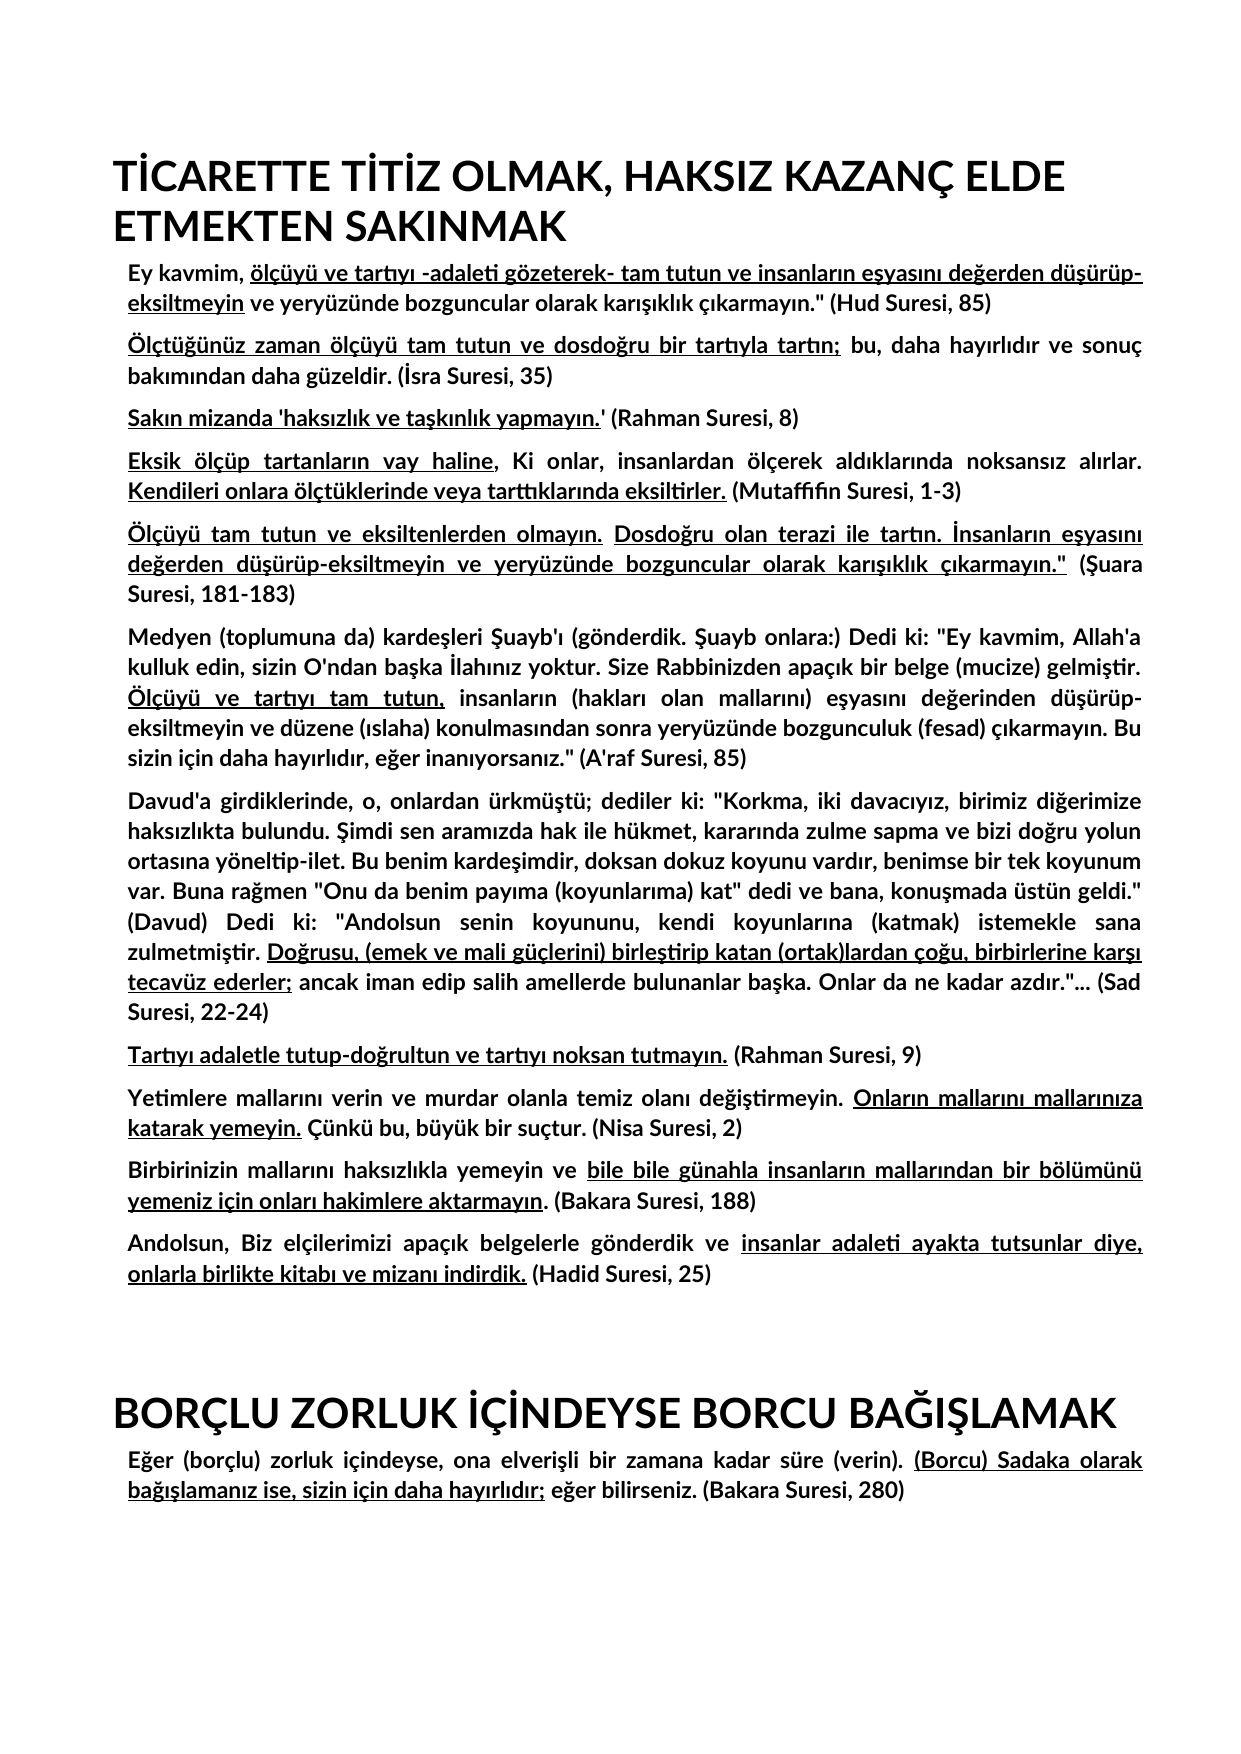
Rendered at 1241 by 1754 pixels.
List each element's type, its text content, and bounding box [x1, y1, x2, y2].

text Sakın mizanda 'haksızlık ve taşkınlık yapmayın.' (Rahman Suresi, 8) [127, 404, 1143, 432]
text Davud'a girdiklerinde, o, onlardan ürkmüştü; dediler ki: "Korkma, iki davacıyız, birimiz diğerimize haksızlıkta bulundu. Şimdi sen aramızda hak ile hükmet, kararında zulme sapma ve bizi doğru yolun ortasına yöneltip-ilet. Bu benim kardeşimdir, doksan dokuz koyunu vardır, benimse bir tek koyunum var. Buna rağmen "Onu da benim payıma (koyunlarıma) kat" dedi ve bana, konuşmada üstün geldi." (Davud) Dedi ki: "Andolsun senin koyununu, kendi koyunlarına (katmak) istemekle sana zulmetmiştir. Doğrusu, (emek ve mali güçlerini) birleştirip katan (ortak)lardan çoğu, birbirlerine karşı tecavüz ederler; ancak iman edip salih amellerde bulunanlar başka. Onlar da ne kadar azdır."... (Sad Suresi, 22-24) [127, 786, 1143, 1025]
text Eğer (borçlu) zorluk içindeyse, ona elverişli bir zamana kadar süre (verin). (Borcu) Sadaka olarak bağışlamanız ise, sizin için daha hayırlıdır; eğer bilirseniz. (Bakara Suresi, 280) [127, 1446, 1143, 1503]
text Ölçtüğünüz zaman ölçüyü tam tutun ve dosdoğru bir tartıyla tartın; bu, daha hayırlıdır ve sonuç bakımından daha güzeldir. (İsra Suresi, 35) [127, 331, 1143, 389]
subtitle TİCARETTE TİTİZ OLMAK, HAKSIZ KAZANÇ ELDE ETMEKTEN SAKINMAK [112, 150, 1165, 250]
text Birbirinizin mallarını haksızlıkla yemeyin ve bile bile günahla insanların mallarından bir bölümünü yemeniz için onları hakimlere aktarmayın. (Bakara Suresi, 188) [127, 1156, 1143, 1214]
text Tartıyı adaletle tutup-doğrultun ve tartıyı noksan tutmayın. (Rahman Suresi, 9) [127, 1041, 1143, 1068]
text Yetimlere mallarını verin ve murdar olanla temiz olanı değiştirmeyin. Onların mallarını mallarınıza katarak yemeyin. Çünkü bu, büyük bir suçtur. (Nisa Suresi, 2) [127, 1083, 1143, 1141]
text Ey kavmim, ölçüyü ve tartıyı -adaleti gözeterek- tam tutun ve insanların eşyasını değerden düşürüp- eksiltmeyin ve yeryüzünde bozguncular olarak karışıklık çıkarmayın." (Hud Suresi, 85) [127, 258, 1143, 316]
text Medyen (toplumuna da) kardeşleri Şuayb'ı (gönderdik. Şuayb onlara:) Dedi ki: "Ey kavmim, Allah'a kulluk edin, sizin O'ndan başka İlahınız yoktur. Size Rabbinizden apaçık bir belge (mucize) gelmiştir. Ölçüyü ve tartıyı tam tutun, insanların (hakları olan mallarını) eşyasını değerinden düşürüp-eksiltmeyin ve düzene (ıslaha) konulmasından sonra yeryüzünde bozgunculuk (fesad) çıkarmayın. Bu sizin için daha hayırlıdır, eğer inanıyorsanız." (A'raf Suresi, 85) [127, 623, 1143, 771]
text Ölçüyü tam tutun ve eksiltenlerden olmayın. Dosdoğru olan terazi ile tartın. İnsanların eşyasını değerden düşürüp-eksiltmeyin ve yeryüzünde bozguncular olarak karışıklık çıkarmayın." (Şuara Suresi, 181-183) [127, 520, 1143, 608]
subtitle BORÇLU ZORLUK İÇİNDEYSE BORCU BAĞIŞLAMAK [112, 1387, 1165, 1437]
text Andolsun, Biz elçilerimizi apaçık belgelerle gönderdik ve insanlar adaleti ayakta tutsunlar diye, onlarla birlikte kitabı ve mizanı indirdik. (Hadid Suresi, 25) [127, 1229, 1143, 1287]
text Eksik ölçüp tartanların vay haline, Ki onlar, insanlardan ölçerek aldıklarında noksansız alırlar. Kendileri onlara ölçtüklerinde veya tarttıklarında eksiltirler. (Mutaffifin Suresi, 1-3) [127, 447, 1143, 504]
